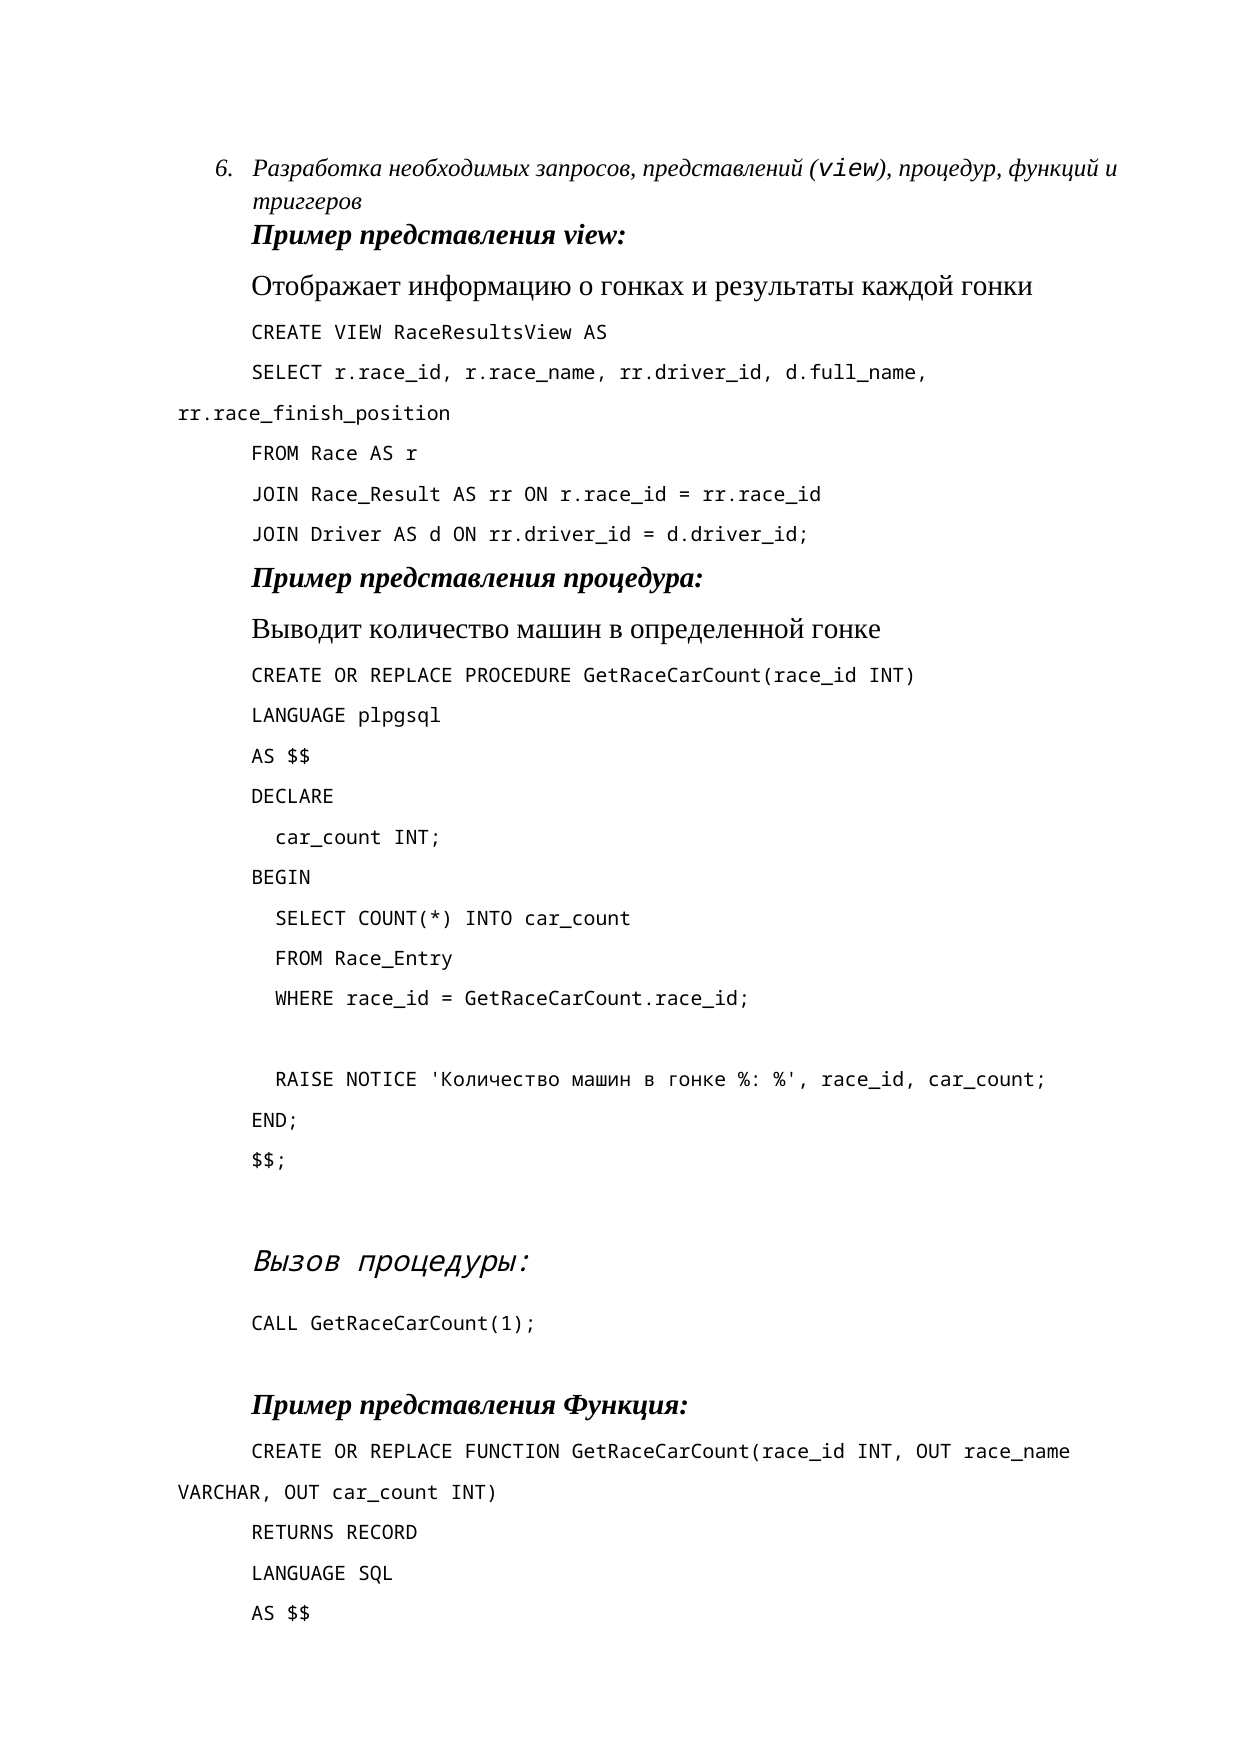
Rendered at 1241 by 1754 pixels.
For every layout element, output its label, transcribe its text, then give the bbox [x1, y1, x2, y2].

text FROM Race_Entry [177, 944, 1152, 971]
text FROM Race AS r [177, 439, 1152, 466]
text AS $$ [177, 742, 1152, 769]
text SELECT COUNT(*) INTO car_count [177, 904, 1152, 931]
text SELECT r.race_id, r.race_name, rr.driver_id, d.full_name, rr.race_finish_position [177, 358, 1152, 426]
text Пример представления Функция: [177, 1387, 1152, 1421]
text JOIN Race_Result AS rr ON r.race_id = rr.race_id [177, 480, 1152, 507]
subtitle Разработка необходимых запросов, представлений (view), процедур, функций и триггеров [215, 153, 1152, 215]
text Вызов процедуры: CALL GetRaceCarCount(1); [177, 1240, 1152, 1339]
text Отображает информацию о гонках и результаты каждой гонки [177, 268, 1152, 301]
text CREATE VIEW RaceResultsView AS [177, 318, 1152, 345]
text JOIN Driver AS d ON rr.driver_id = d.driver_id; [177, 520, 1152, 547]
text CREATE OR REPLACE PROCEDURE GetRaceCarCount(race_id INT) [177, 661, 1152, 688]
text RAISE NOTICE 'Количество машин в гонке %: %', race_id, car_count; [177, 1065, 1152, 1092]
text DECLARE [177, 782, 1152, 809]
text WHERE race_id = GetRaceCarCount.race_id; [177, 984, 1152, 1012]
text LANGUAGE SQL [177, 1559, 1152, 1586]
text CREATE OR REPLACE FUNCTION GetRaceCarCount(race_id INT, OUT race_name VARCHAR, OUT car_count INT) [177, 1437, 1152, 1505]
text RETURNS RECORD [177, 1518, 1152, 1545]
text END; [177, 1106, 1152, 1133]
text Пример представления view: [177, 217, 1152, 251]
text car_count INT; [177, 823, 1152, 850]
text BEGIN [177, 863, 1152, 890]
text AS $$ [177, 1599, 1152, 1626]
text Пример представления процедура: [177, 561, 1152, 594]
text $$; [177, 1146, 1152, 1173]
text LANGUAGE plpgsql [177, 702, 1152, 729]
text Выводит количество машин в определенной гонке [177, 611, 1152, 644]
